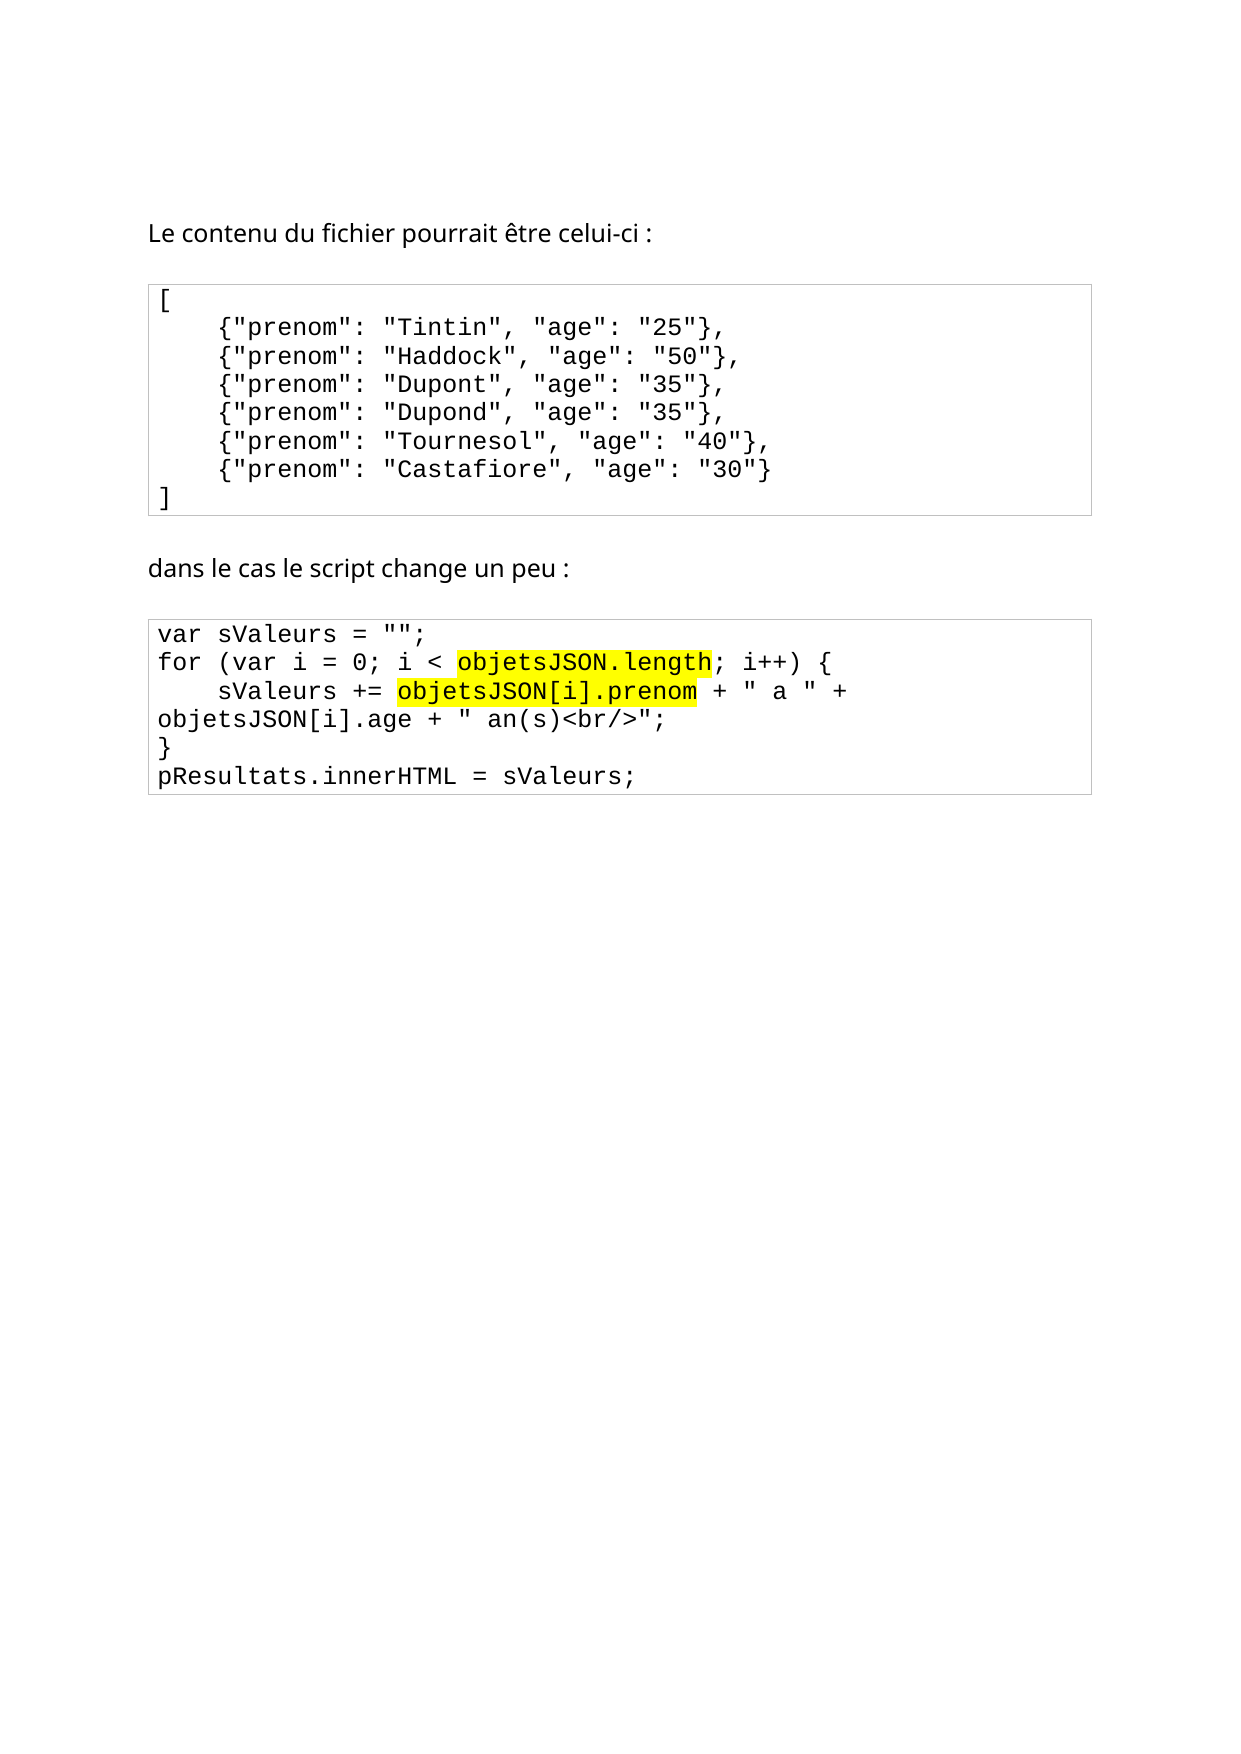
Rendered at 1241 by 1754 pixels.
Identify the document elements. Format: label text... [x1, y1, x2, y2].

text {"prenom": "Tintin", "age": "25"}, [149, 312, 1091, 340]
text {"prenom": "Dupont", "age": "35"}, [149, 368, 1091, 397]
text dans le cas le script change un peu : [148, 550, 1092, 584]
text var sValeurs = ""; [149, 620, 1091, 647]
text } [149, 732, 1091, 760]
text [ [149, 285, 1091, 312]
text sValeurs += objetsJSON[i].prenom + " a " + objetsJSON[i].age + " an(s)<br/>"; [149, 675, 1091, 732]
text pResultats.innerHTML = sValeurs; [149, 760, 1091, 794]
text ] [149, 482, 1091, 515]
text {"prenom": "Castafiore", "age": "30"} [149, 453, 1091, 482]
text {"prenom": "Tournesol", "age": "40"}, [149, 425, 1091, 453]
text Le contenu du fichier pourrait être celui-ci : [148, 215, 1092, 249]
text {"prenom": "Haddock", "age": "50"}, [149, 340, 1091, 368]
text {"prenom": "Dupond", "age": "35"}, [149, 397, 1091, 425]
text for (var i = 0; i < objetsJSON.length; i++) { [149, 647, 1091, 675]
